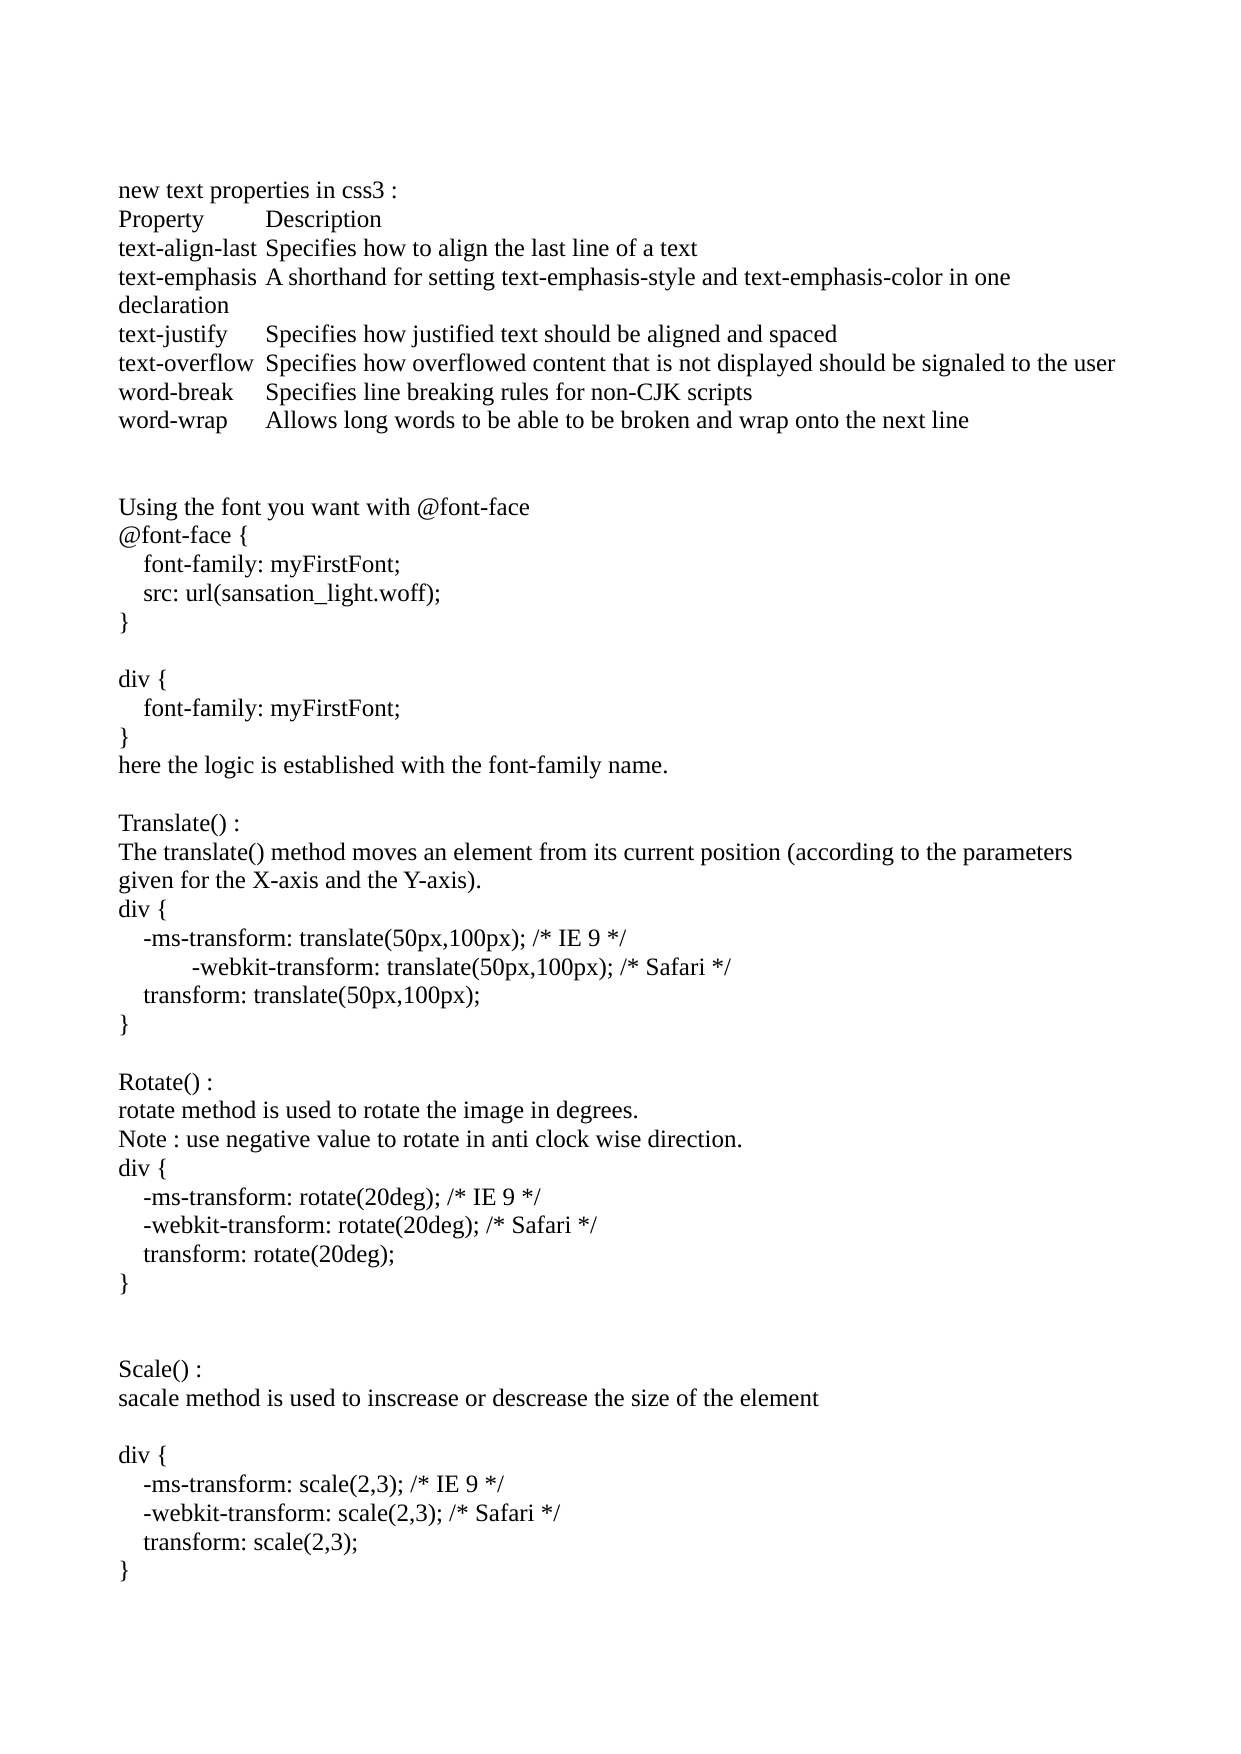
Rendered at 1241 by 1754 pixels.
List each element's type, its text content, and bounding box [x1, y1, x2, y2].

text transform: scale(2,3); [118, 1527, 1122, 1556]
text font-family: myFirstFont; [118, 693, 1122, 722]
text div { [118, 1441, 1122, 1469]
text } [118, 607, 1122, 636]
text Note : use negative value to rotate in anti clock wise direction. [118, 1124, 1122, 1153]
text text-justify Specifies how justified text should be aligned and spaced [118, 319, 1122, 348]
text here the logic is established with the font-family name. [118, 751, 1122, 779]
text src: url(sansation_light.woff); [118, 578, 1122, 607]
text @font-face { [118, 521, 1122, 549]
text -ms-transform: scale(2,3); /* IE 9 */ [118, 1469, 1122, 1498]
text sacale method is used to inscrease or descrease the size of the element [118, 1383, 1122, 1412]
text word-break Specifies line breaking rules for non-CJK scripts [118, 377, 1122, 406]
text -ms-transform: translate(50px,100px); /* IE 9 */ [118, 923, 1122, 952]
text transform: rotate(20deg); [118, 1239, 1122, 1268]
text } [118, 1009, 1122, 1038]
text } [118, 1268, 1122, 1297]
text rotate method is used to rotate the image in degrees. [118, 1096, 1122, 1124]
text -webkit-transform: scale(2,3); /* Safari */ [118, 1498, 1122, 1527]
text Property Description [118, 204, 1122, 233]
text div { [118, 894, 1122, 923]
text Scale() : [118, 1354, 1122, 1383]
text div { [118, 664, 1122, 693]
text text-emphasis A shorthand for setting text-emphasis-style and text-emphasis-color in one declaration [118, 262, 1122, 319]
text word-wrap Allows long words to be able to be broken and wrap onto the next line [118, 406, 1122, 434]
text Translate() : [118, 808, 1122, 837]
text new text properties in css3 : [118, 176, 1122, 204]
text text-align-last Specifies how to align the last line of a text [118, 233, 1122, 262]
text -webkit-transform: translate(50px,100px); /* Safari */ [118, 952, 1122, 981]
text } [118, 1556, 1122, 1584]
text } [118, 722, 1122, 751]
text div { [118, 1153, 1122, 1182]
text Using the font you want with @font-face [118, 492, 1122, 521]
text -ms-transform: rotate(20deg); /* IE 9 */ [118, 1182, 1122, 1211]
text font-family: myFirstFont; [118, 549, 1122, 578]
text The translate() method moves an element from its current position (according to the parameters given for the X-axis and the Y-axis). [118, 837, 1122, 894]
text text-overflow Specifies how overflowed content that is not displayed should be signaled to the user [118, 348, 1122, 377]
text -webkit-transform: rotate(20deg); /* Safari */ [118, 1211, 1122, 1239]
text transform: translate(50px,100px); [118, 981, 1122, 1009]
text Rotate() : [118, 1067, 1122, 1096]
